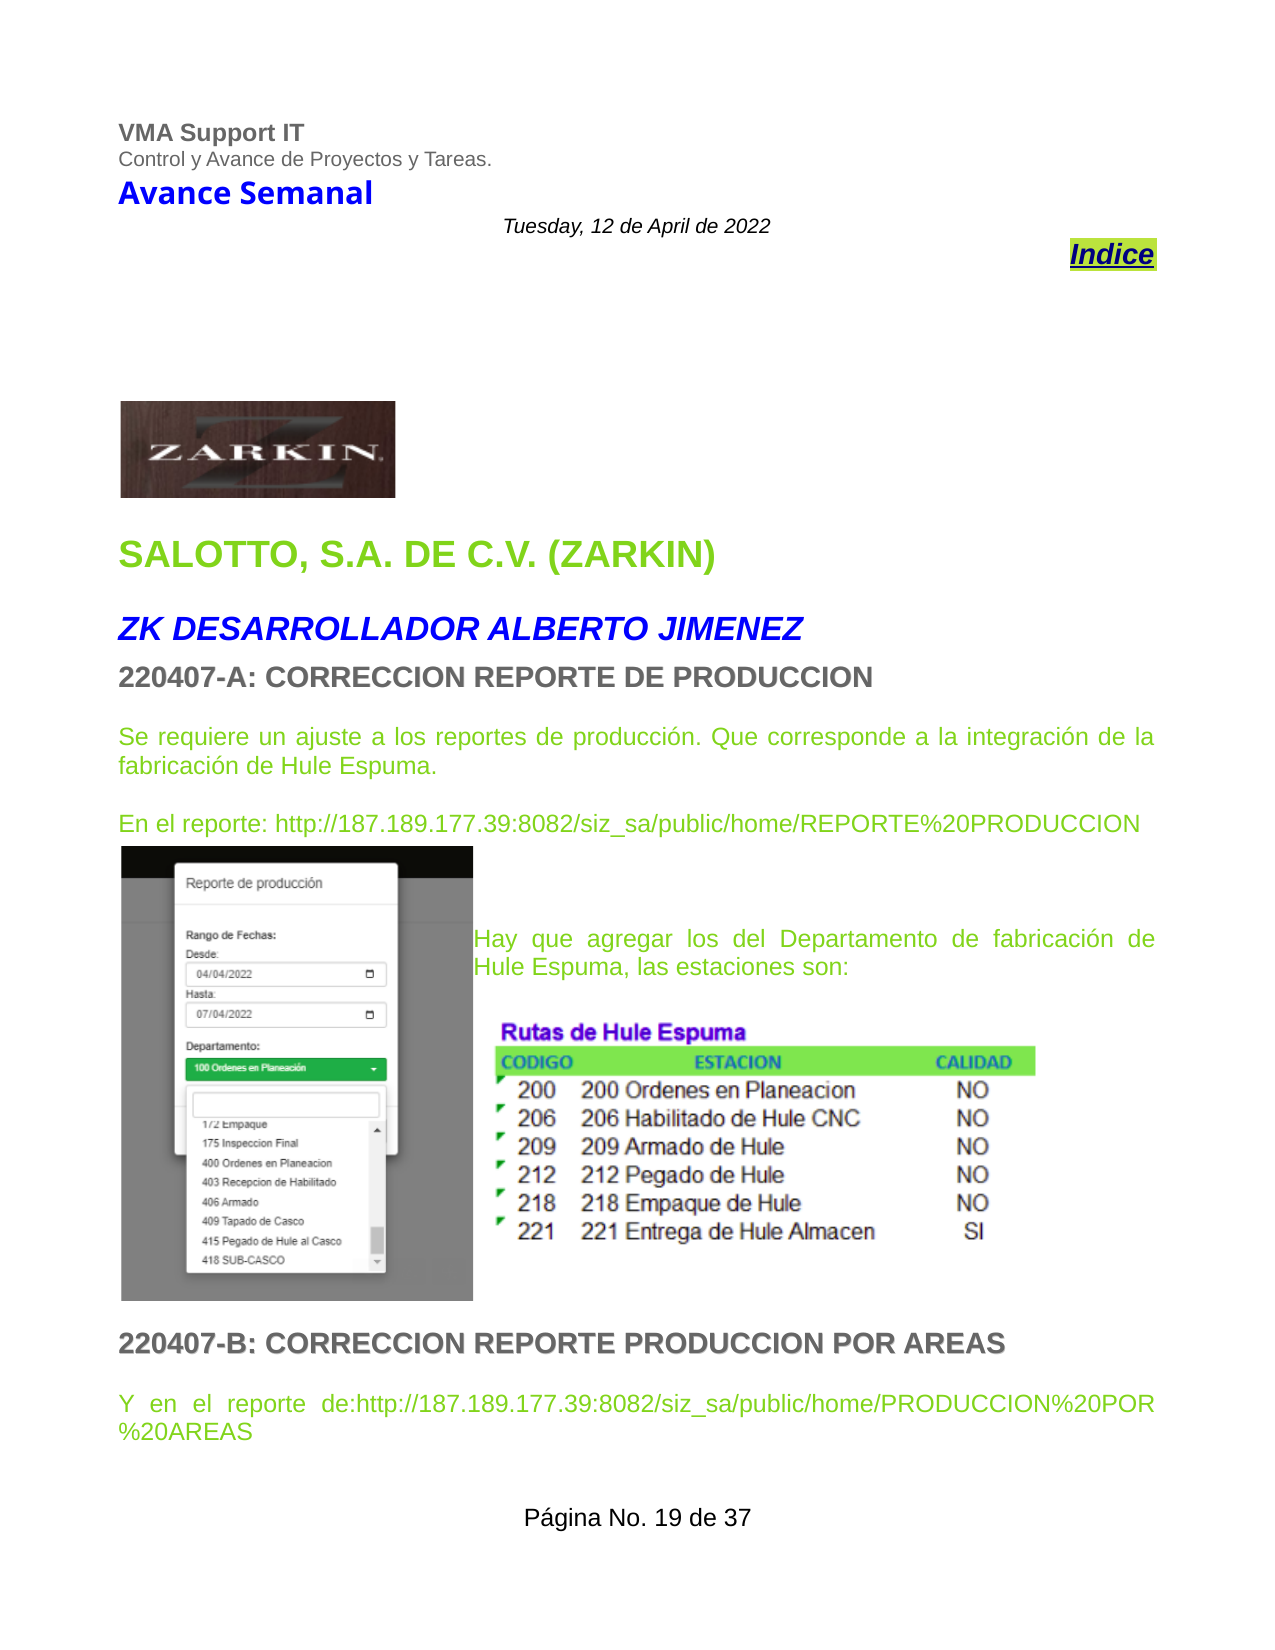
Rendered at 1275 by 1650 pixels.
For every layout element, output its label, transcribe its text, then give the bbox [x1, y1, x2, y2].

subtitle SALOTTO, S.A. DE C.V. (ZARKIN) [118, 532, 1157, 575]
subtitle ZK DESARROLLADOR ALBERTO JIMENEZ [118, 609, 1157, 647]
subtitle 220407-A: CORRECCION REPORTE DE PRODUCCION [118, 660, 1157, 693]
picture [485, 1018, 1042, 1257]
text Y en el reporte de:http://187.189.177.39:8082/siz_sa/public/home/PRODUCCION%20POR%20AREAS [118, 1388, 1157, 1446]
picture [118, 846, 474, 1301]
text En el reporte: http://187.189.177.39:8082/siz_sa/public/home/REPORTE%20PRODUCCION [118, 808, 1157, 837]
subtitle 220407-B: CORRECCION REPORTE PRODUCCION POR AREAS [118, 1326, 1157, 1360]
text Hay que agregar los del Departamento de fabricación de Hule Espuma, las estaciones son: [474, 923, 1157, 981]
text Se requiere un ajuste a los reportes de producción. Que corresponde a la integración de la fabricación de Hule Espuma. [118, 722, 1157, 780]
picture [120, 401, 396, 498]
